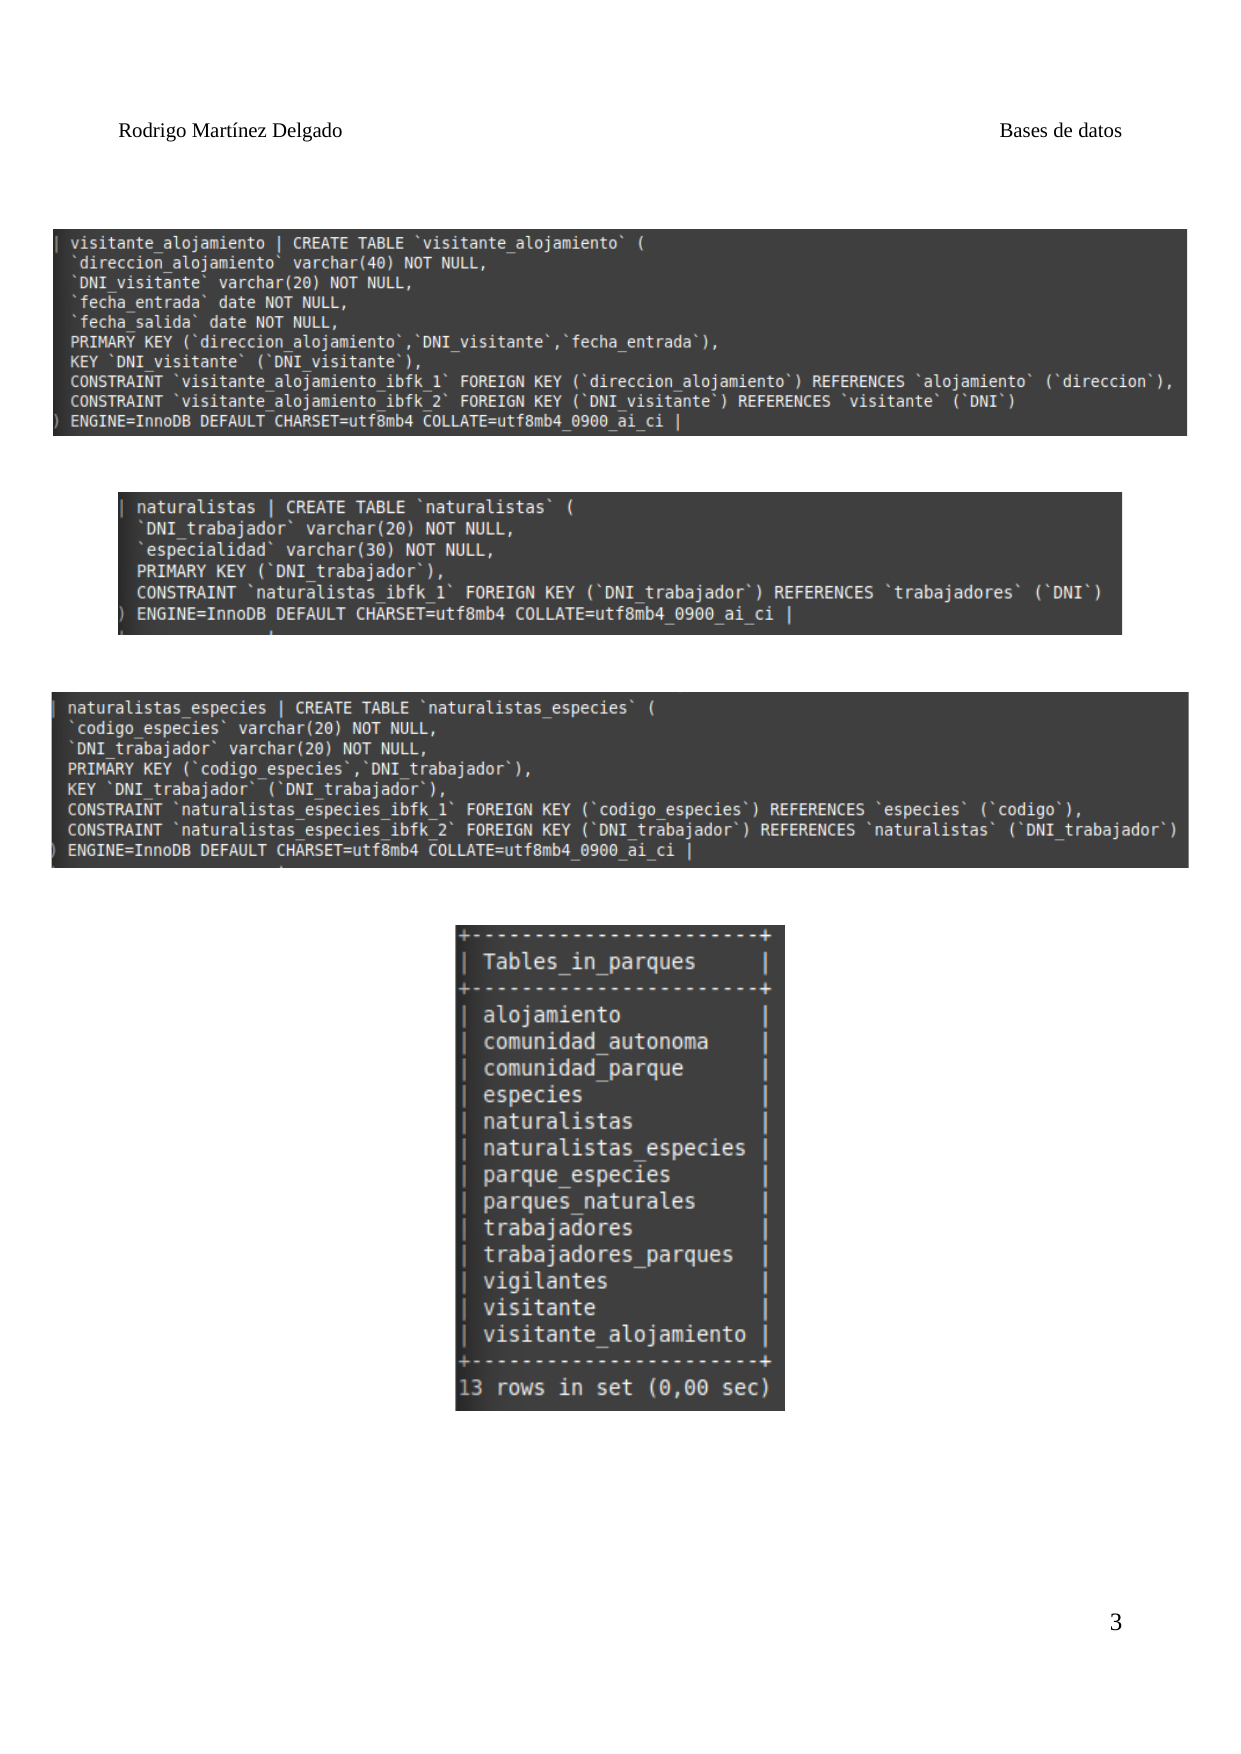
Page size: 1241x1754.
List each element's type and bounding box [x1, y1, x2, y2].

picture [53, 229, 1188, 436]
picture [455, 925, 785, 1411]
picture [118, 492, 1123, 635]
picture [51, 692, 1189, 868]
